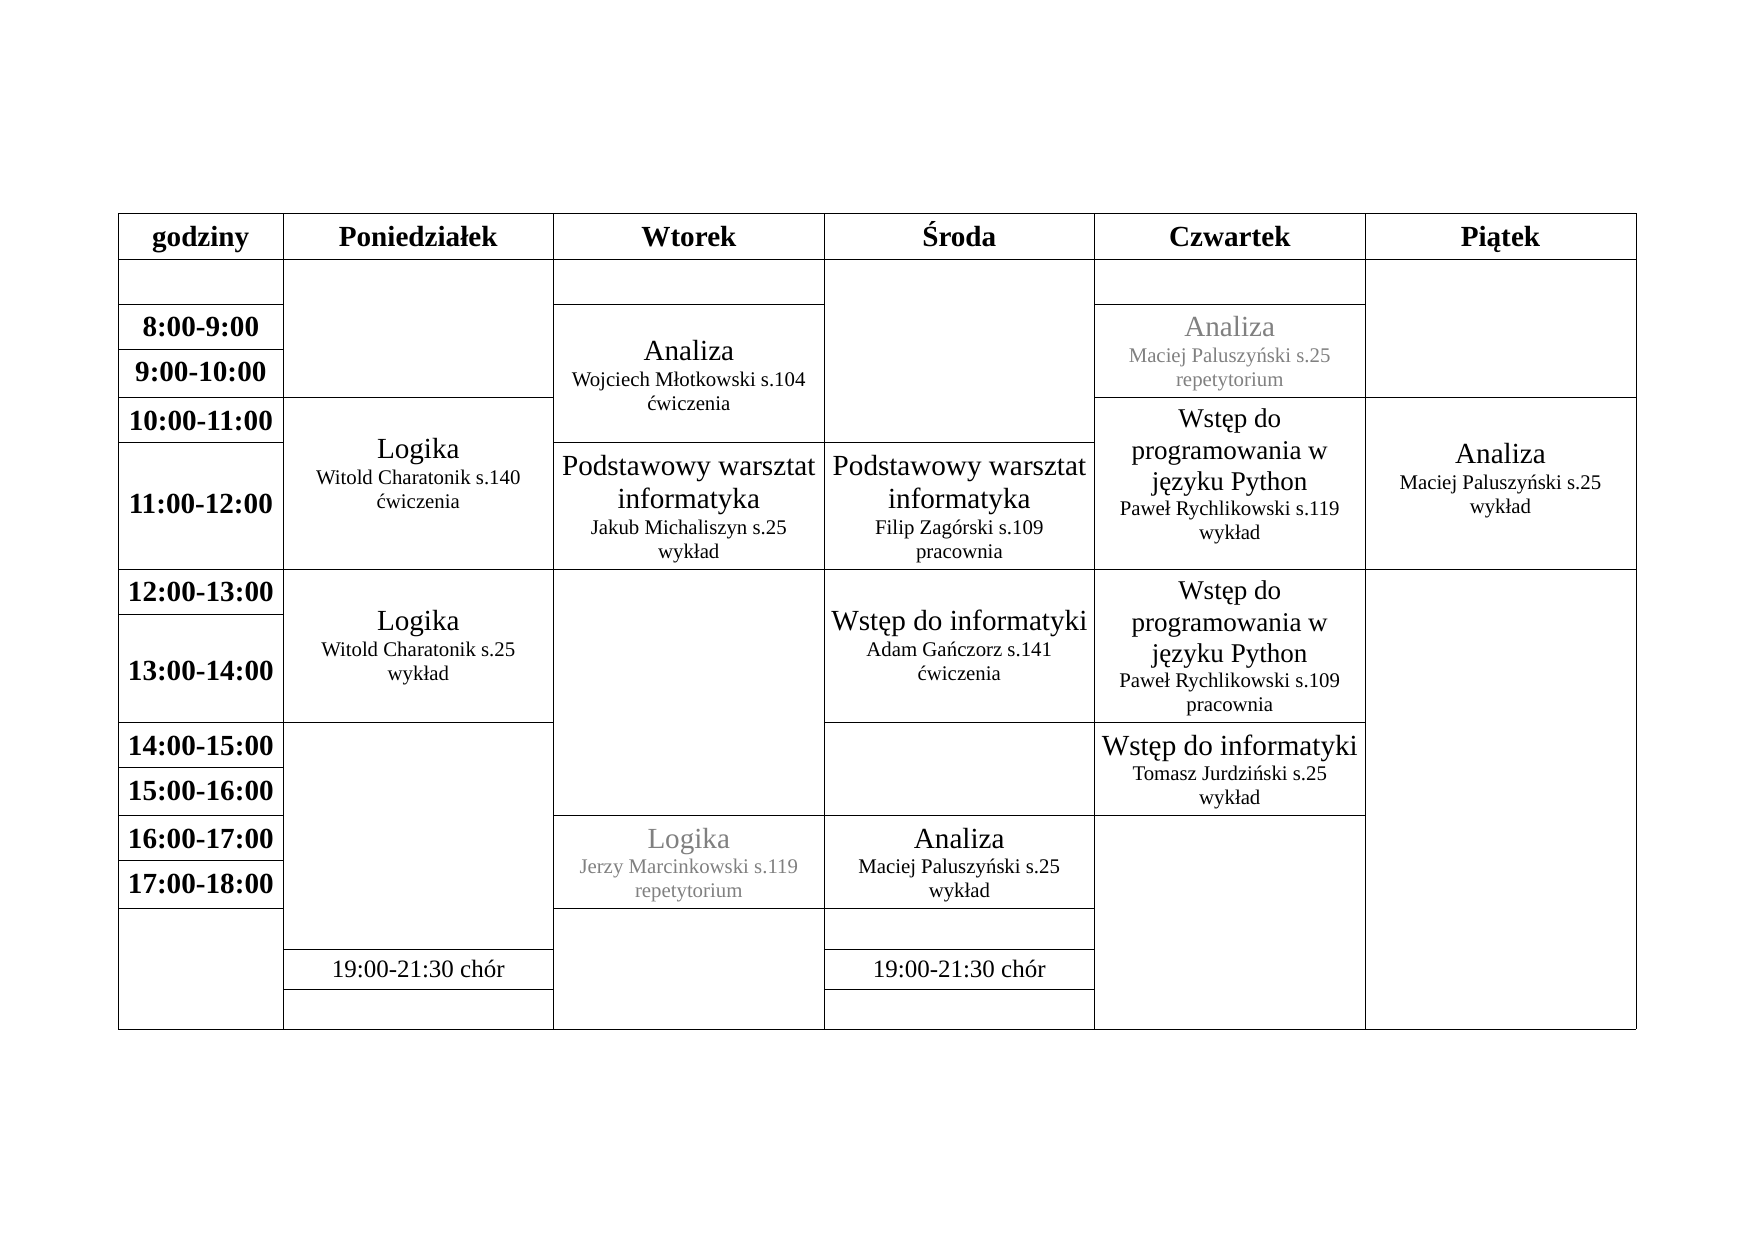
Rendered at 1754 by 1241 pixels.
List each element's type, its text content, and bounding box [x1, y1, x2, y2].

table_cell [554, 909, 824, 1029]
table_cell [119, 909, 283, 1029]
table_cell [825, 260, 1094, 442]
table_cell [1095, 260, 1365, 303]
table_header Poniedziałek [284, 214, 553, 258]
table_cell [284, 260, 553, 397]
table_cell 9:00-10:00 [119, 350, 283, 397]
table_header Środa [825, 214, 1094, 258]
table_cell 13:00-14:00 [119, 615, 283, 722]
table_header godziny [119, 214, 283, 258]
table_cell [284, 723, 553, 948]
table_header Wtorek [554, 214, 824, 258]
table_cell Logika Jerzy Marcinkowski s.119 repetytorium [554, 816, 824, 908]
table_cell Logika Witold Charatonik s.25 wykład [284, 570, 553, 722]
table_cell Podstawowy warsztat informatyka Jakub Michaliszyn s.25 wykład [554, 443, 824, 569]
table_cell [1366, 260, 1636, 397]
table_cell [284, 990, 553, 1029]
table_cell Logika Witold Charatonik s.140 ćwiczenia [284, 398, 553, 569]
table_cell Podstawowy warsztat informatyka Filip Zagórski s.109 pracownia [825, 443, 1094, 569]
table_cell [825, 723, 1094, 815]
table_cell 17:00-18:00 [119, 861, 283, 908]
table_cell Analiza Maciej Paluszyński s.25 wykład [825, 816, 1094, 908]
table_cell [119, 260, 283, 303]
table_cell Wstęp do informatyki Adam Gańczorz s.141 ćwiczenia [825, 570, 1094, 722]
table_header Piątek [1366, 214, 1636, 258]
table_cell [554, 570, 824, 815]
table_cell 16:00-17:00 [119, 816, 283, 860]
table_cell Wstęp do informatyki Tomasz Jurdziński s.25 wykład [1095, 723, 1365, 815]
table_cell Wstęp do programowania w języku Python Paweł Rychlikowski s.119 wykład [1095, 398, 1365, 569]
table_cell [1366, 570, 1636, 1029]
table_cell Analiza Maciej Paluszyński s.25 repetytorium [1095, 305, 1365, 397]
table_cell 8:00-9:00 [119, 305, 283, 349]
table_cell 11:00-12:00 [119, 443, 283, 569]
table_cell 19:00-21:30 chór [825, 950, 1094, 989]
table_cell 15:00-16:00 [119, 768, 283, 815]
table_cell [825, 909, 1094, 948]
table_cell [825, 990, 1094, 1029]
table_cell 10:00-11:00 [119, 398, 283, 442]
table_cell 12:00-13:00 [119, 570, 283, 614]
table_cell 19:00-21:30 chór [284, 950, 553, 989]
table_cell 14:00-15:00 [119, 723, 283, 767]
table_header Czwartek [1095, 214, 1365, 258]
table_cell Analiza Maciej Paluszyński s.25 wykład [1366, 398, 1636, 569]
table_cell [554, 260, 824, 303]
table_cell Wstęp do programowania w języku Python Paweł Rychlikowski s.109 pracownia [1095, 570, 1365, 722]
table_cell Analiza Wojciech Młotkowski s.104 ćwiczenia [554, 305, 824, 442]
table_cell [1095, 816, 1365, 1029]
